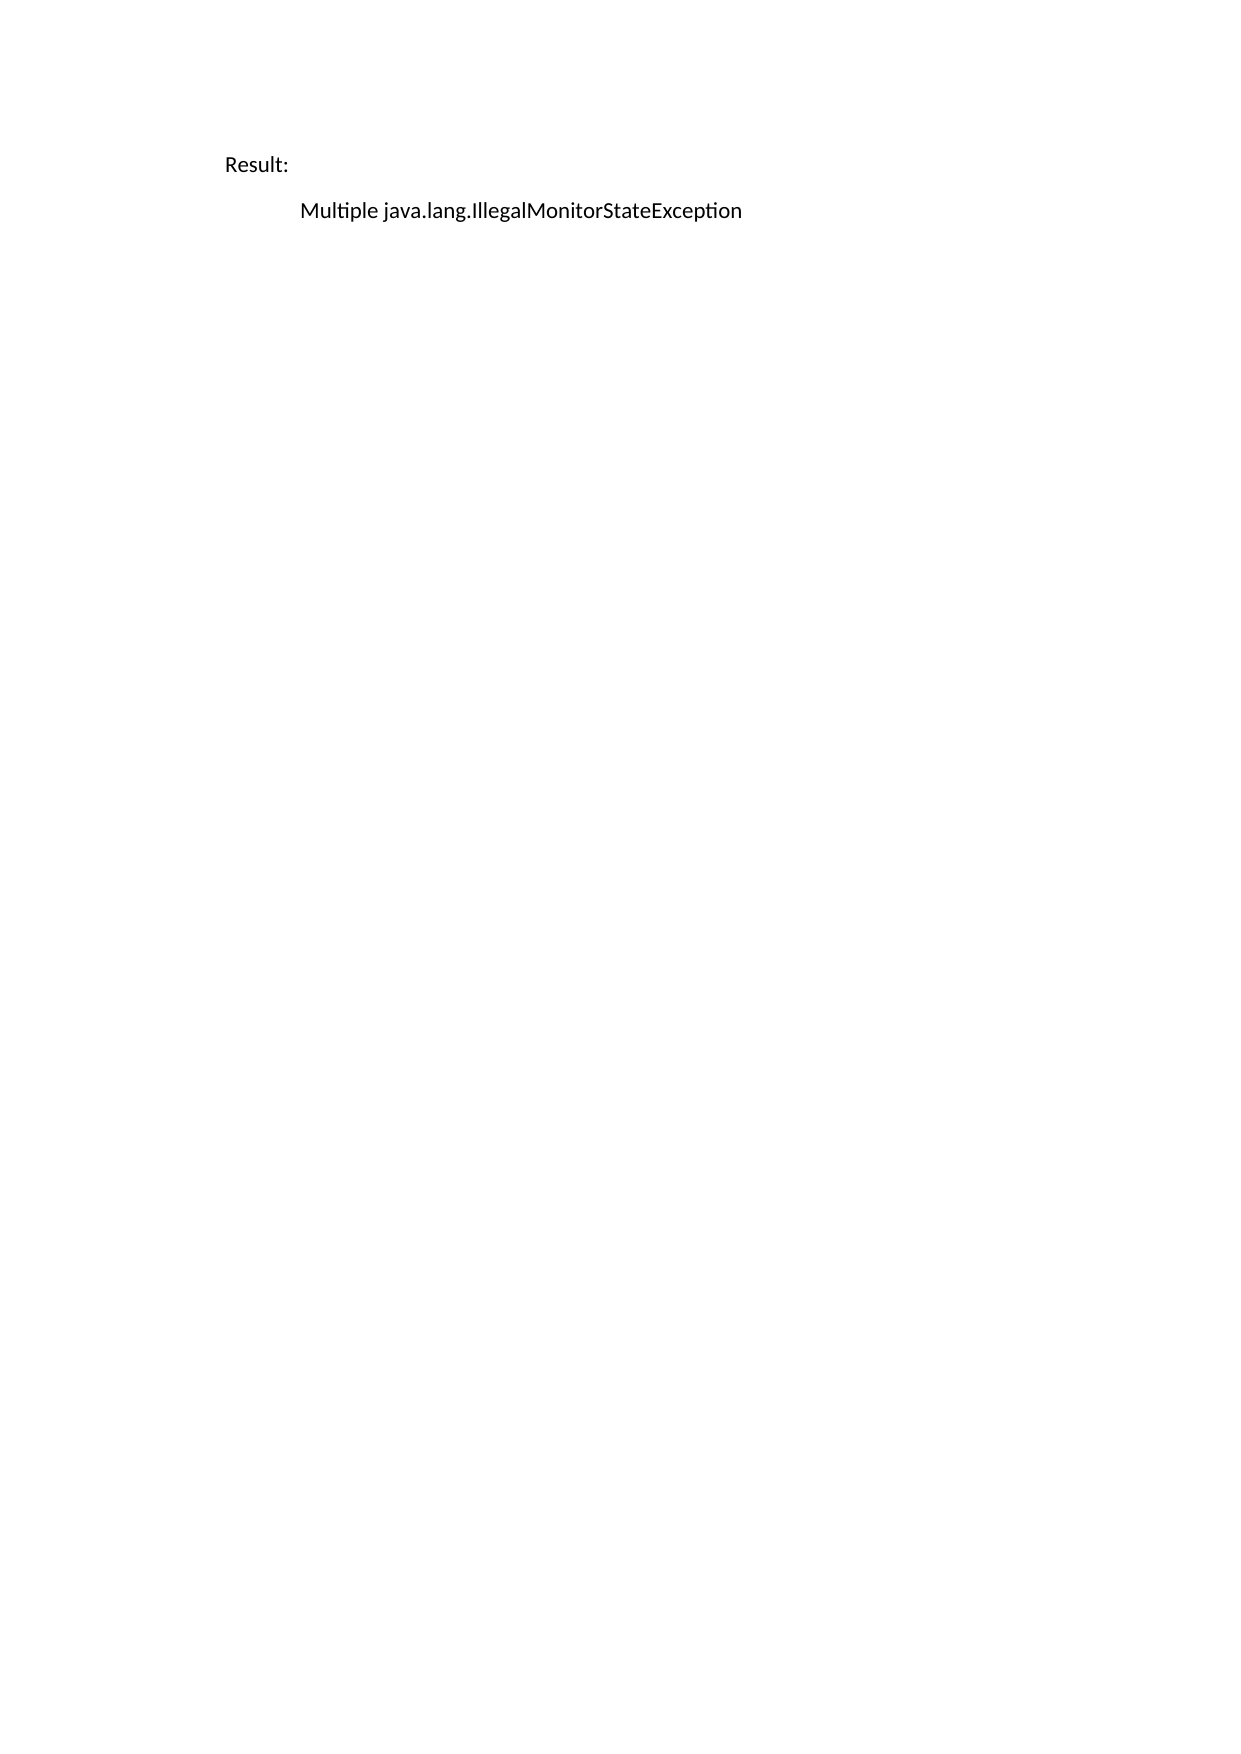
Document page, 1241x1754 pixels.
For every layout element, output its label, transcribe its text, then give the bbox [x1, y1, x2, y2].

text Result: [150, 150, 1090, 178]
text Multiple java.lang.IllegalMonitorStateException [150, 197, 1090, 224]
